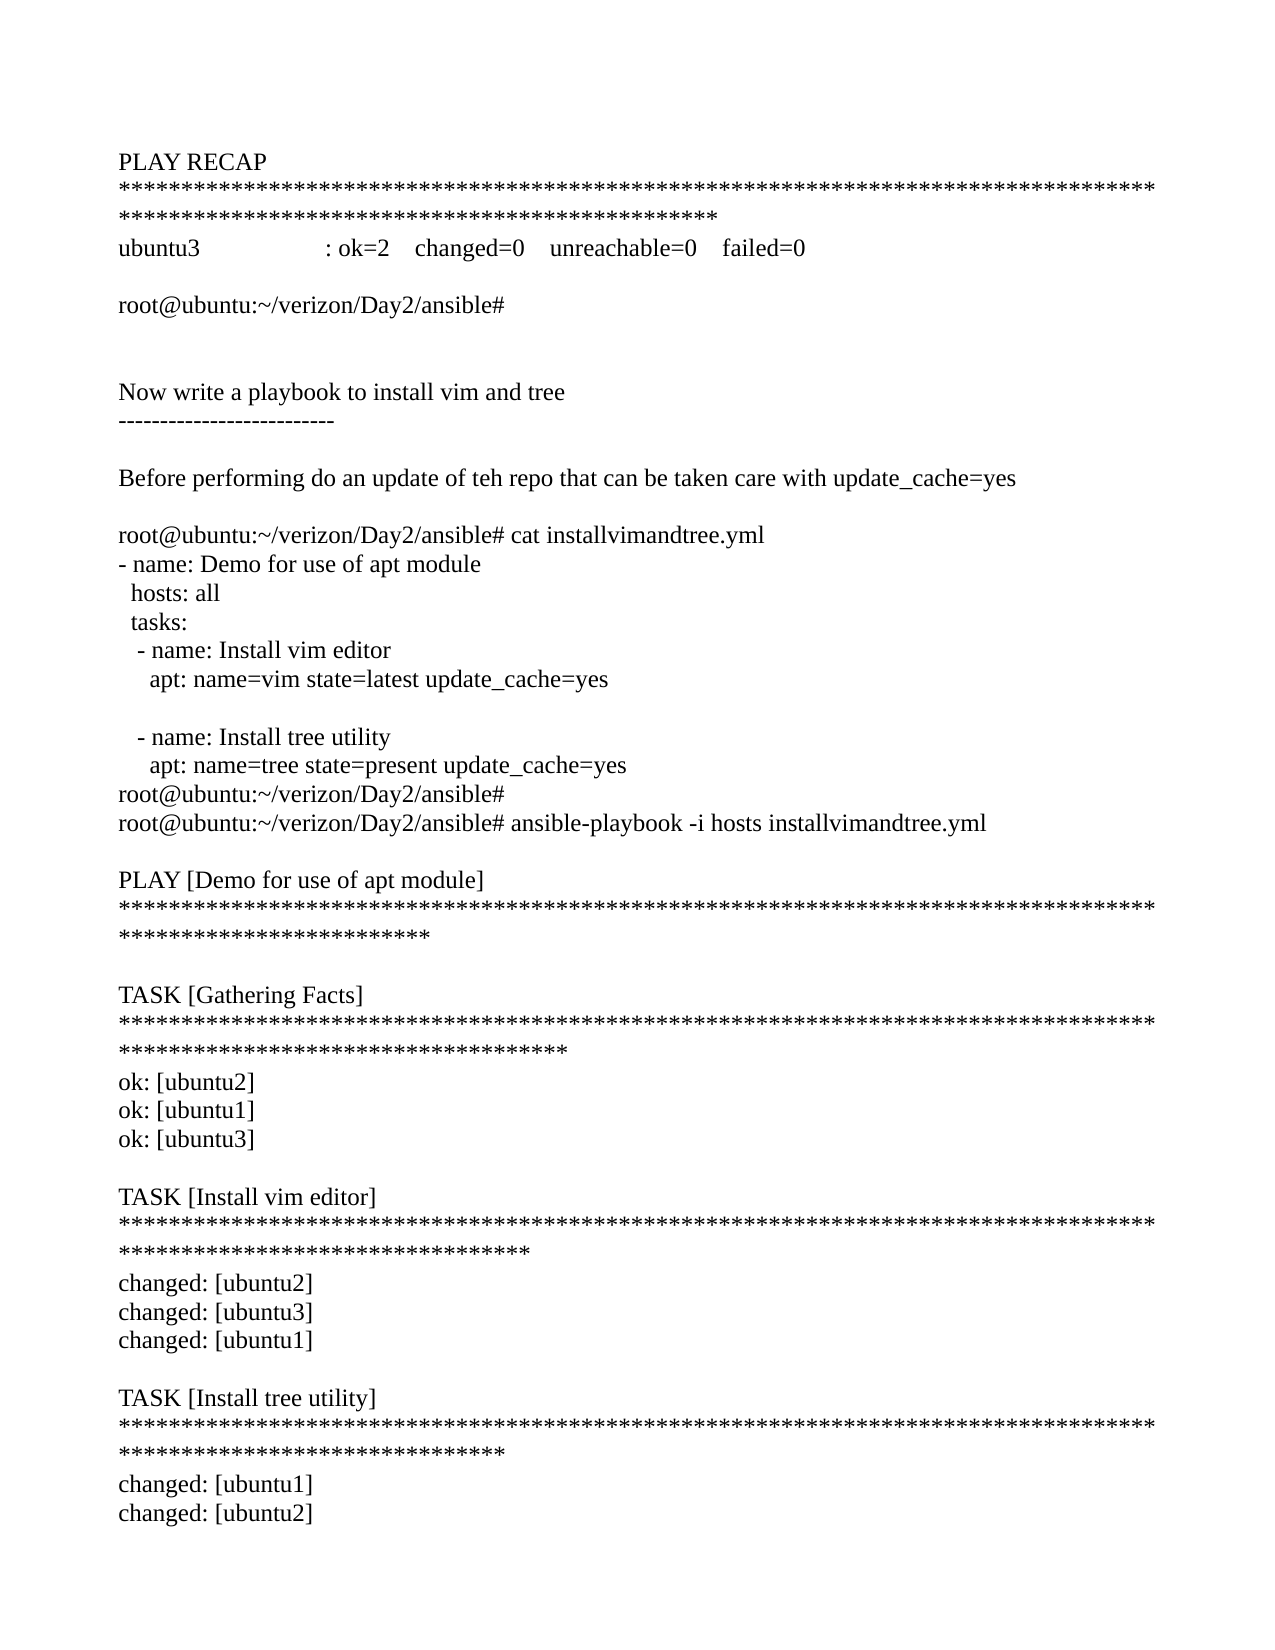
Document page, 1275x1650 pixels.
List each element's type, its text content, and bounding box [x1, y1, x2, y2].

text - name: Install vim editor [118, 636, 1157, 664]
text Before performing do an update of teh repo that can be taken care with update_cache=yes [118, 463, 1157, 492]
text ubuntu3 : ok=2 changed=0 unreachable=0 failed=0 [118, 233, 1157, 262]
text root@ubuntu:~/verizon/Day2/ansible# ansible-playbook -i hosts installvimandtree.yml [118, 808, 1157, 837]
text changed: [ubuntu1] [118, 1326, 1157, 1354]
text - name: Demo for use of apt module [118, 549, 1157, 578]
text apt: name=tree state=present update_cache=yes [118, 751, 1157, 779]
text ok: [ubuntu3] [118, 1124, 1157, 1153]
text root@ubuntu:~/verizon/Day2/ansible# cat installvimandtree.yml [118, 521, 1157, 549]
text changed: [ubuntu3] [118, 1297, 1157, 1326]
text TASK [Gathering Facts] *********************************************************************************************************************** [118, 981, 1157, 1067]
text PLAY RECAP *********************************************************************************************************************************** [118, 147, 1157, 233]
text hosts: all [118, 578, 1157, 607]
text TASK [Install vim editor] ******************************************************************************************************************** [118, 1182, 1157, 1268]
text - name: Install tree utility [118, 722, 1157, 751]
text -------------------------- [118, 406, 1157, 434]
text apt: name=vim state=latest update_cache=yes [118, 664, 1157, 693]
text changed: [ubuntu2] [118, 1498, 1157, 1527]
text changed: [ubuntu1] [118, 1469, 1157, 1498]
text changed: [ubuntu2] [118, 1268, 1157, 1297]
text ok: [ubuntu1] [118, 1096, 1157, 1124]
text root@ubuntu:~/verizon/Day2/ansible# [118, 779, 1157, 808]
text root@ubuntu:~/verizon/Day2/ansible# [118, 291, 1157, 319]
text Now write a playbook to install vim and tree [118, 377, 1157, 406]
text TASK [Install tree utility] ****************************************************************************************************************** [118, 1383, 1157, 1469]
text PLAY [Demo for use of apt module] ************************************************************************************************************ [118, 866, 1157, 952]
text ok: [ubuntu2] [118, 1067, 1157, 1096]
text tasks: [118, 607, 1157, 636]
